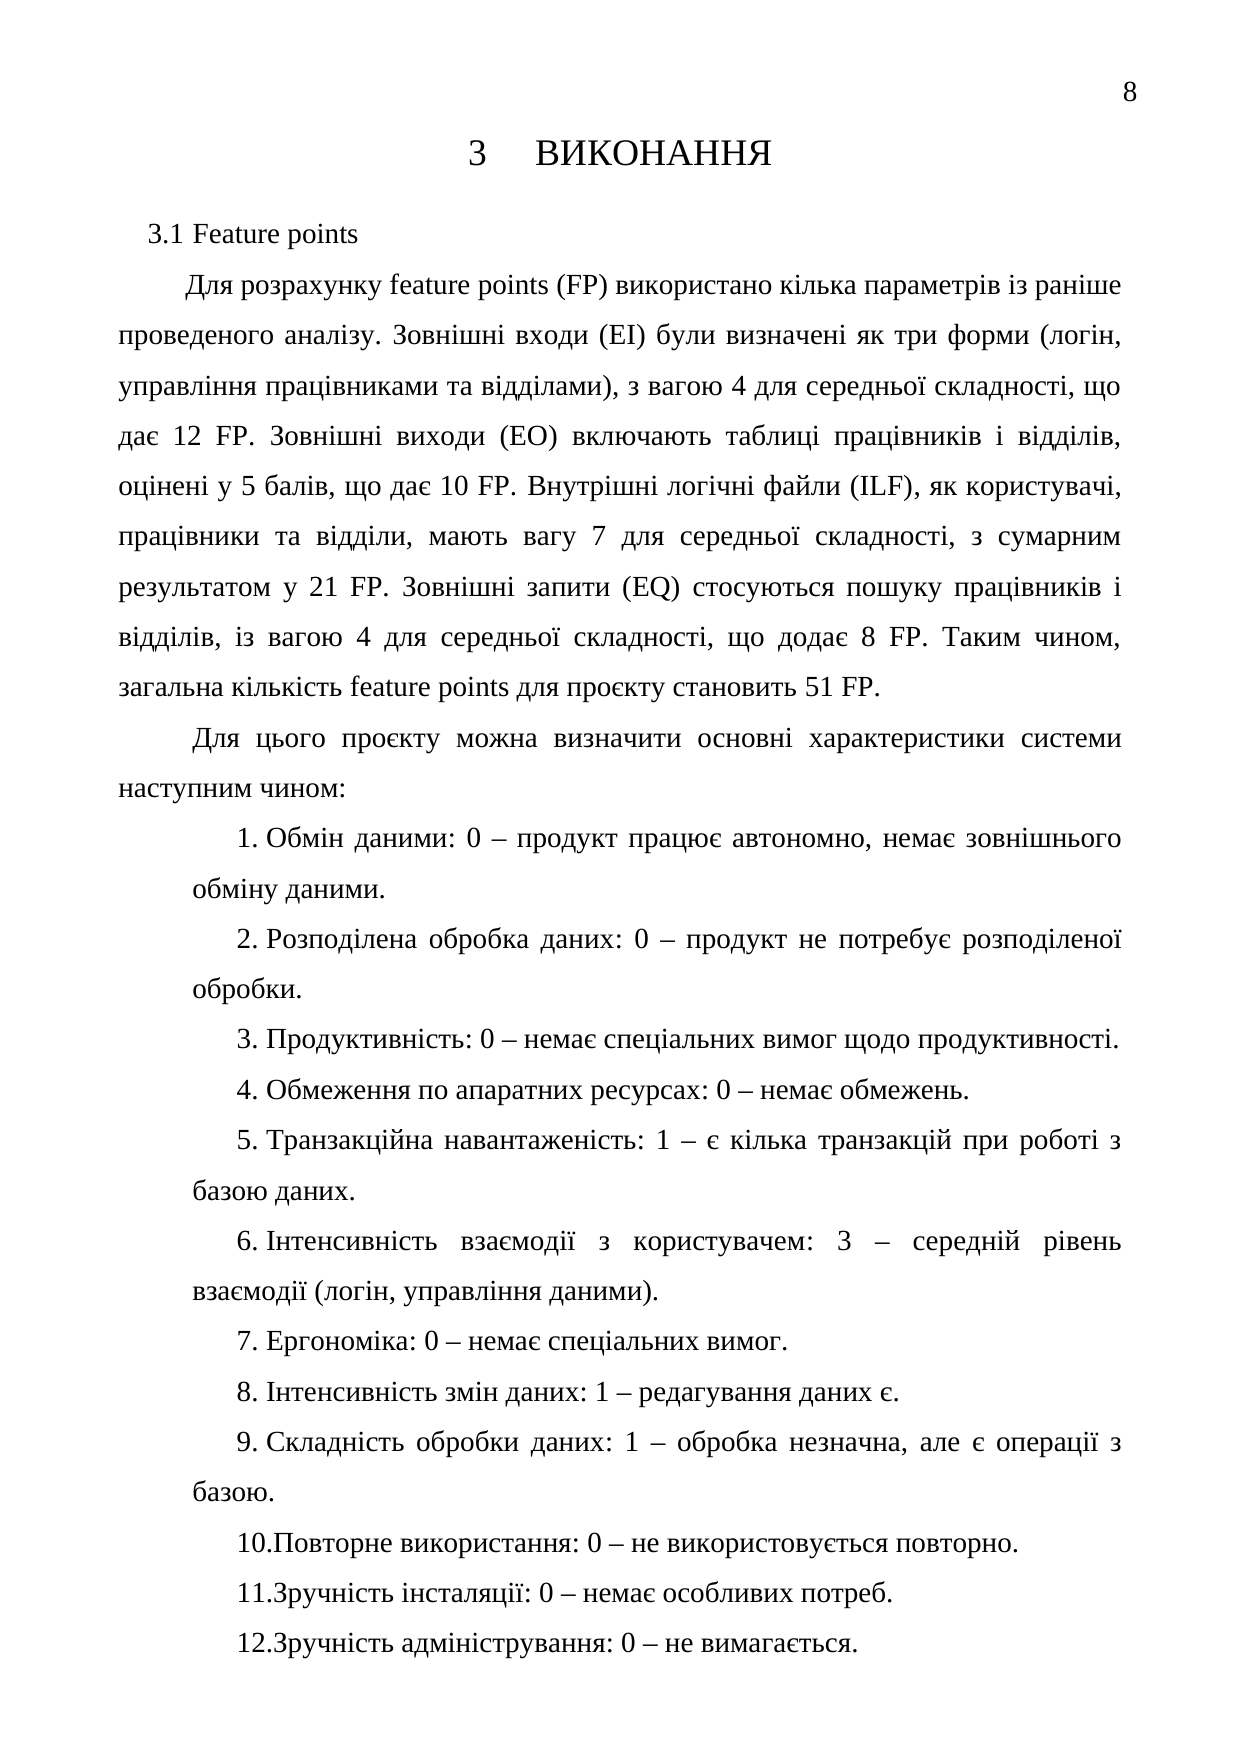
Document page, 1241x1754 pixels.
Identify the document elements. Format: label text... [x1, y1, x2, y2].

list Продуктивність: 0 – немає спеціальних вимог щодо продуктивності. [162, 1022, 1122, 1055]
text Для цього проєкту можна визначити основні характеристики системи наступним чином: [118, 720, 1122, 804]
list Повторне використання: 0 – не використовується повторно. [162, 1525, 1122, 1558]
list Транзакційна навантаженість: 1 – є кілька транзакцій при роботі з базою даних. [162, 1122, 1122, 1206]
list Інтенсивність змін даних: 1 – редагування даних є. [162, 1374, 1122, 1407]
list Складність обробки даних: 1 – обробка незначна, але є операції з базою. [162, 1424, 1122, 1508]
list Інтенсивність взаємодії з користувачем: 3 – середній рівень взаємодії (логін, управління даними). [162, 1223, 1122, 1307]
text Для розрахунку feature points (FP) використано кілька параметрів із раніше проведеного аналізу. Зовнішні входи (EI) були визначені як три форми (логін, управління працівниками та відділами), з вагою 4 для середньої складності, що дає 12 FP. Зовнішні виходи (EO) включають таблиці працівників і відділів, оцінені у 5 балів, що дає 10 FP. Внутрішні логічні файли (ILF), як користувачі, працівники та відділи, мають вагу 7 для середньої складності, з сумарним результатом у 21 FP. Зовнішні запити (EQ) стосуються пошуку працівників і відділів, із вагою 4 для середньої складності, що додає 8 FP. Таким чином, загальна кількість feature points для проєкту становить 51 FP. [118, 267, 1122, 703]
list Розподілена обробка даних: 0 – продукт не потребує розподіленої обробки. [162, 921, 1122, 1005]
list Обмін даними: 0 – продукт працює автономно, немає зовнішнього обміну даними. [162, 820, 1122, 904]
subtitle Виконання [118, 130, 1122, 173]
list Зручність адміністрування: 0 – не вимагається. [162, 1625, 1122, 1659]
list Зручність інсталяції: 0 – немає особливих потреб. [162, 1575, 1122, 1609]
list Обмеження по апаратних ресурсах: 0 – немає обмежень. [162, 1072, 1122, 1106]
list Ергономіка: 0 – немає спеціальних вимог. [162, 1323, 1122, 1357]
subtitle Feature points [118, 217, 1122, 250]
